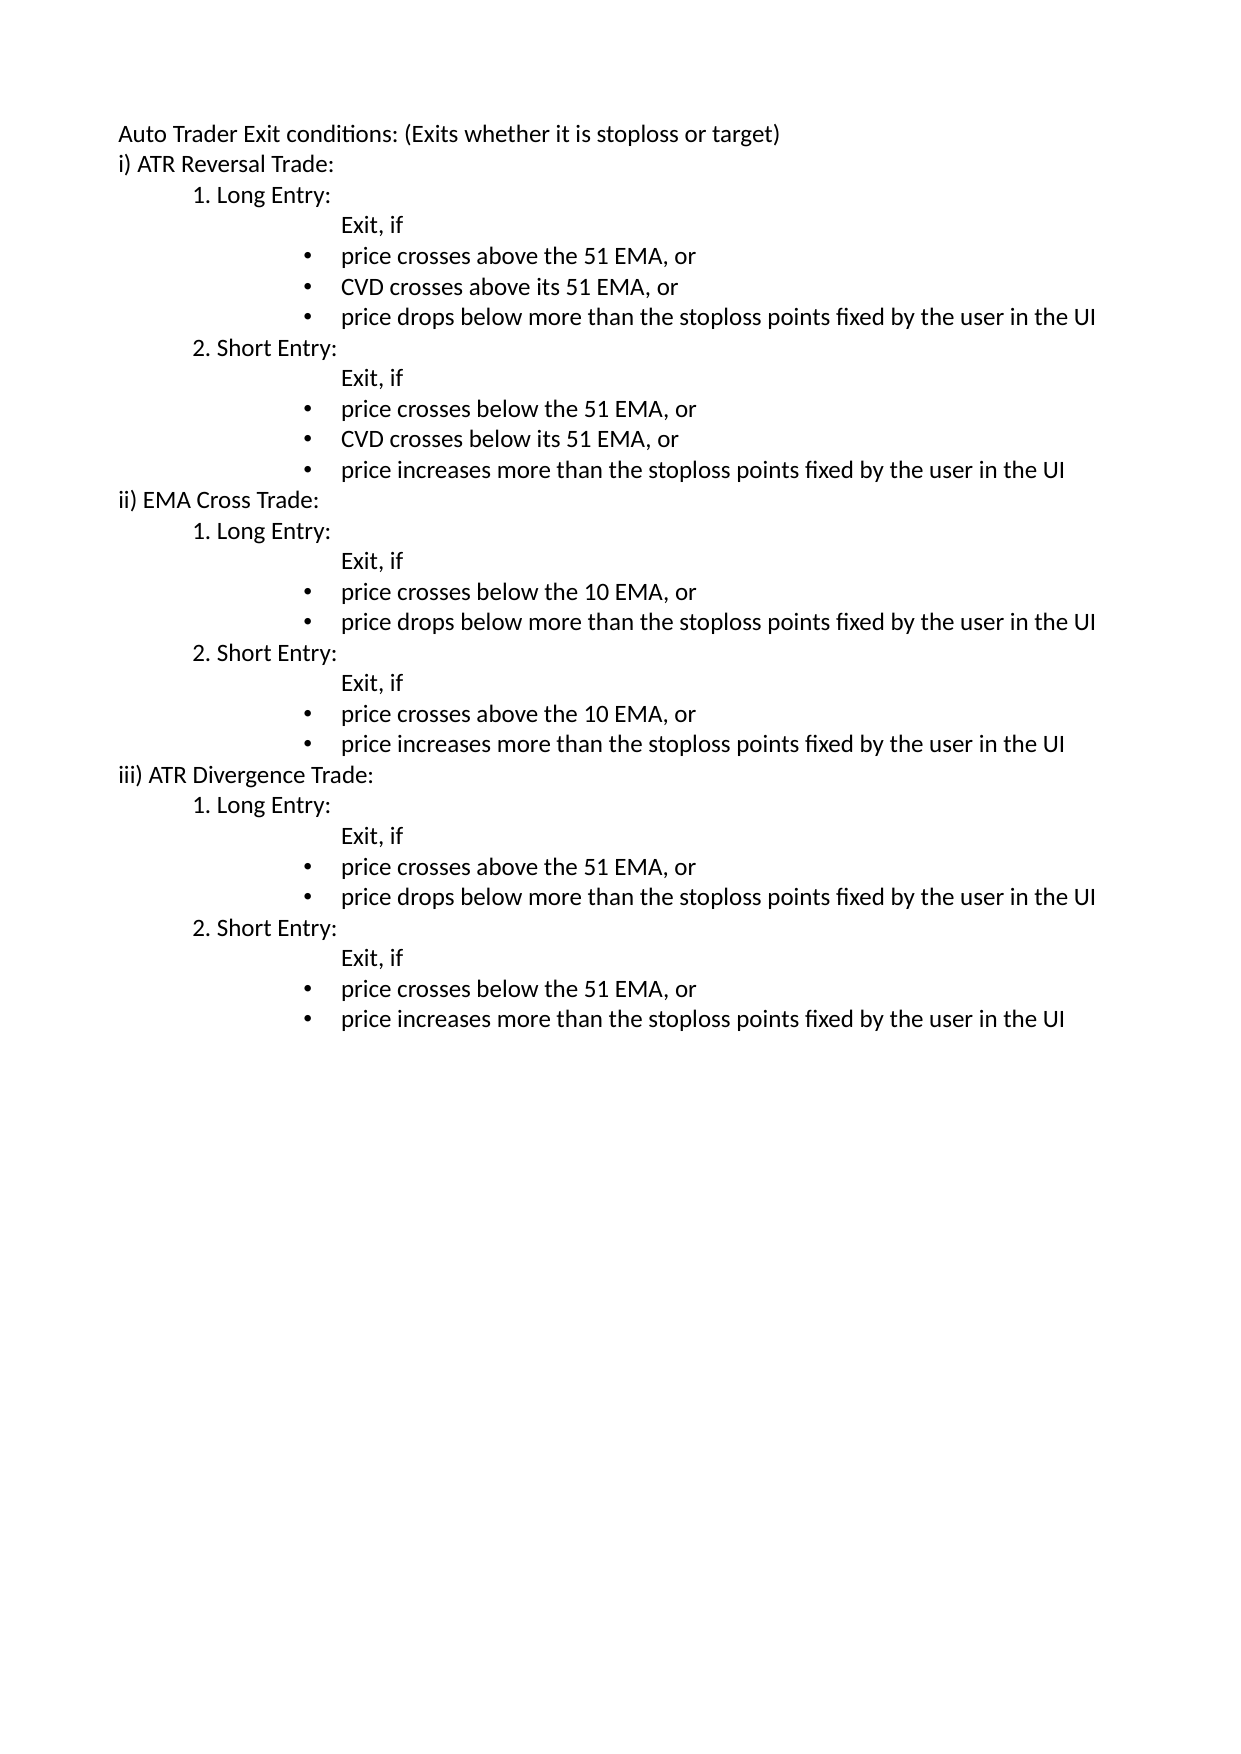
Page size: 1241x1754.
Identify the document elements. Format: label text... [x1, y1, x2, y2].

text i) ATR Reversal Trade: [118, 149, 1122, 179]
list Exit, if [303, 942, 1122, 973]
list price crosses below the 10 EMA, or [303, 576, 1122, 606]
list Exit, if [303, 667, 1122, 698]
list Exit, if [303, 545, 1122, 576]
list CVD crosses above its 51 EMA, or [303, 271, 1122, 301]
list price drops below more than the stoploss points fixed by the user in the UI [303, 606, 1122, 637]
list price increases more than the stoploss points fixed by the user in the UI [303, 454, 1122, 484]
text 2. Short Entry: [118, 912, 1122, 942]
list price crosses above the 51 EMA, or [303, 851, 1122, 881]
list price crosses below the 51 EMA, or [303, 393, 1122, 423]
text ii) EMA Cross Trade: [118, 484, 1122, 515]
text 2. Short Entry: [118, 637, 1122, 667]
text iii) ATR Divergence Trade: [118, 759, 1122, 789]
list price crosses above the 10 EMA, or [303, 698, 1122, 728]
list price drops below more than the stoploss points fixed by the user in the UI [303, 881, 1122, 912]
list price crosses below the 51 EMA, or [303, 973, 1122, 1003]
text 1. Long Entry: [118, 515, 1122, 545]
list price increases more than the stoploss points fixed by the user in the UI [303, 728, 1122, 759]
list CVD crosses below its 51 EMA, or [303, 423, 1122, 454]
text 1. Long Entry: [118, 179, 1122, 210]
list price increases more than the stoploss points fixed by the user in the UI [303, 1003, 1122, 1034]
list Exit, if [303, 820, 1122, 851]
text 2. Short Entry: [118, 332, 1122, 362]
text 1. Long Entry: [118, 789, 1122, 820]
text Auto Trader Exit conditions: (Exits whether it is stoploss or target) [118, 118, 1122, 149]
list Exit, if [303, 210, 1122, 240]
list Exit, if [303, 362, 1122, 393]
list price crosses above the 51 EMA, or [303, 240, 1122, 271]
list price drops below more than the stoploss points fixed by the user in the UI [303, 301, 1122, 332]
